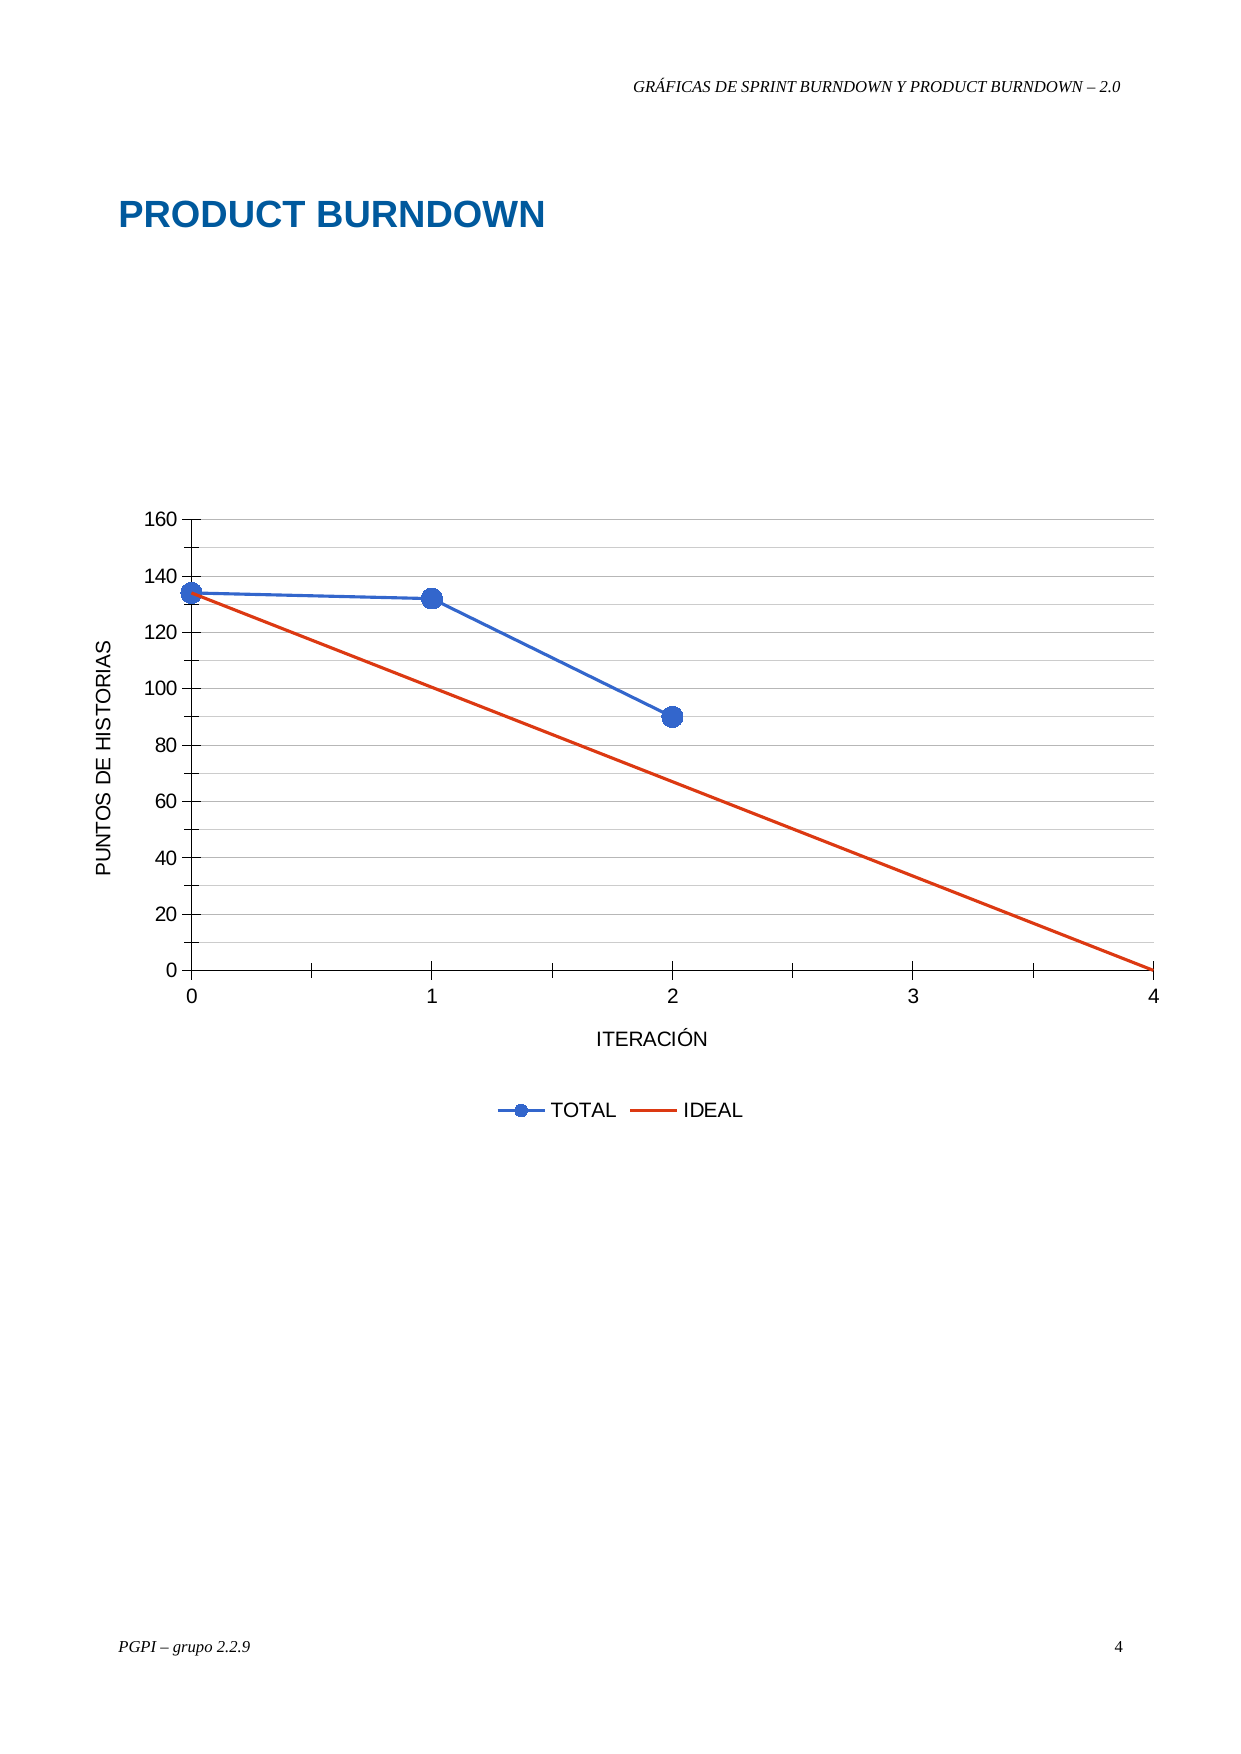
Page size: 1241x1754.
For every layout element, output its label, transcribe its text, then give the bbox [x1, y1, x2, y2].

subtitle Product burndown [118, 192, 1122, 235]
